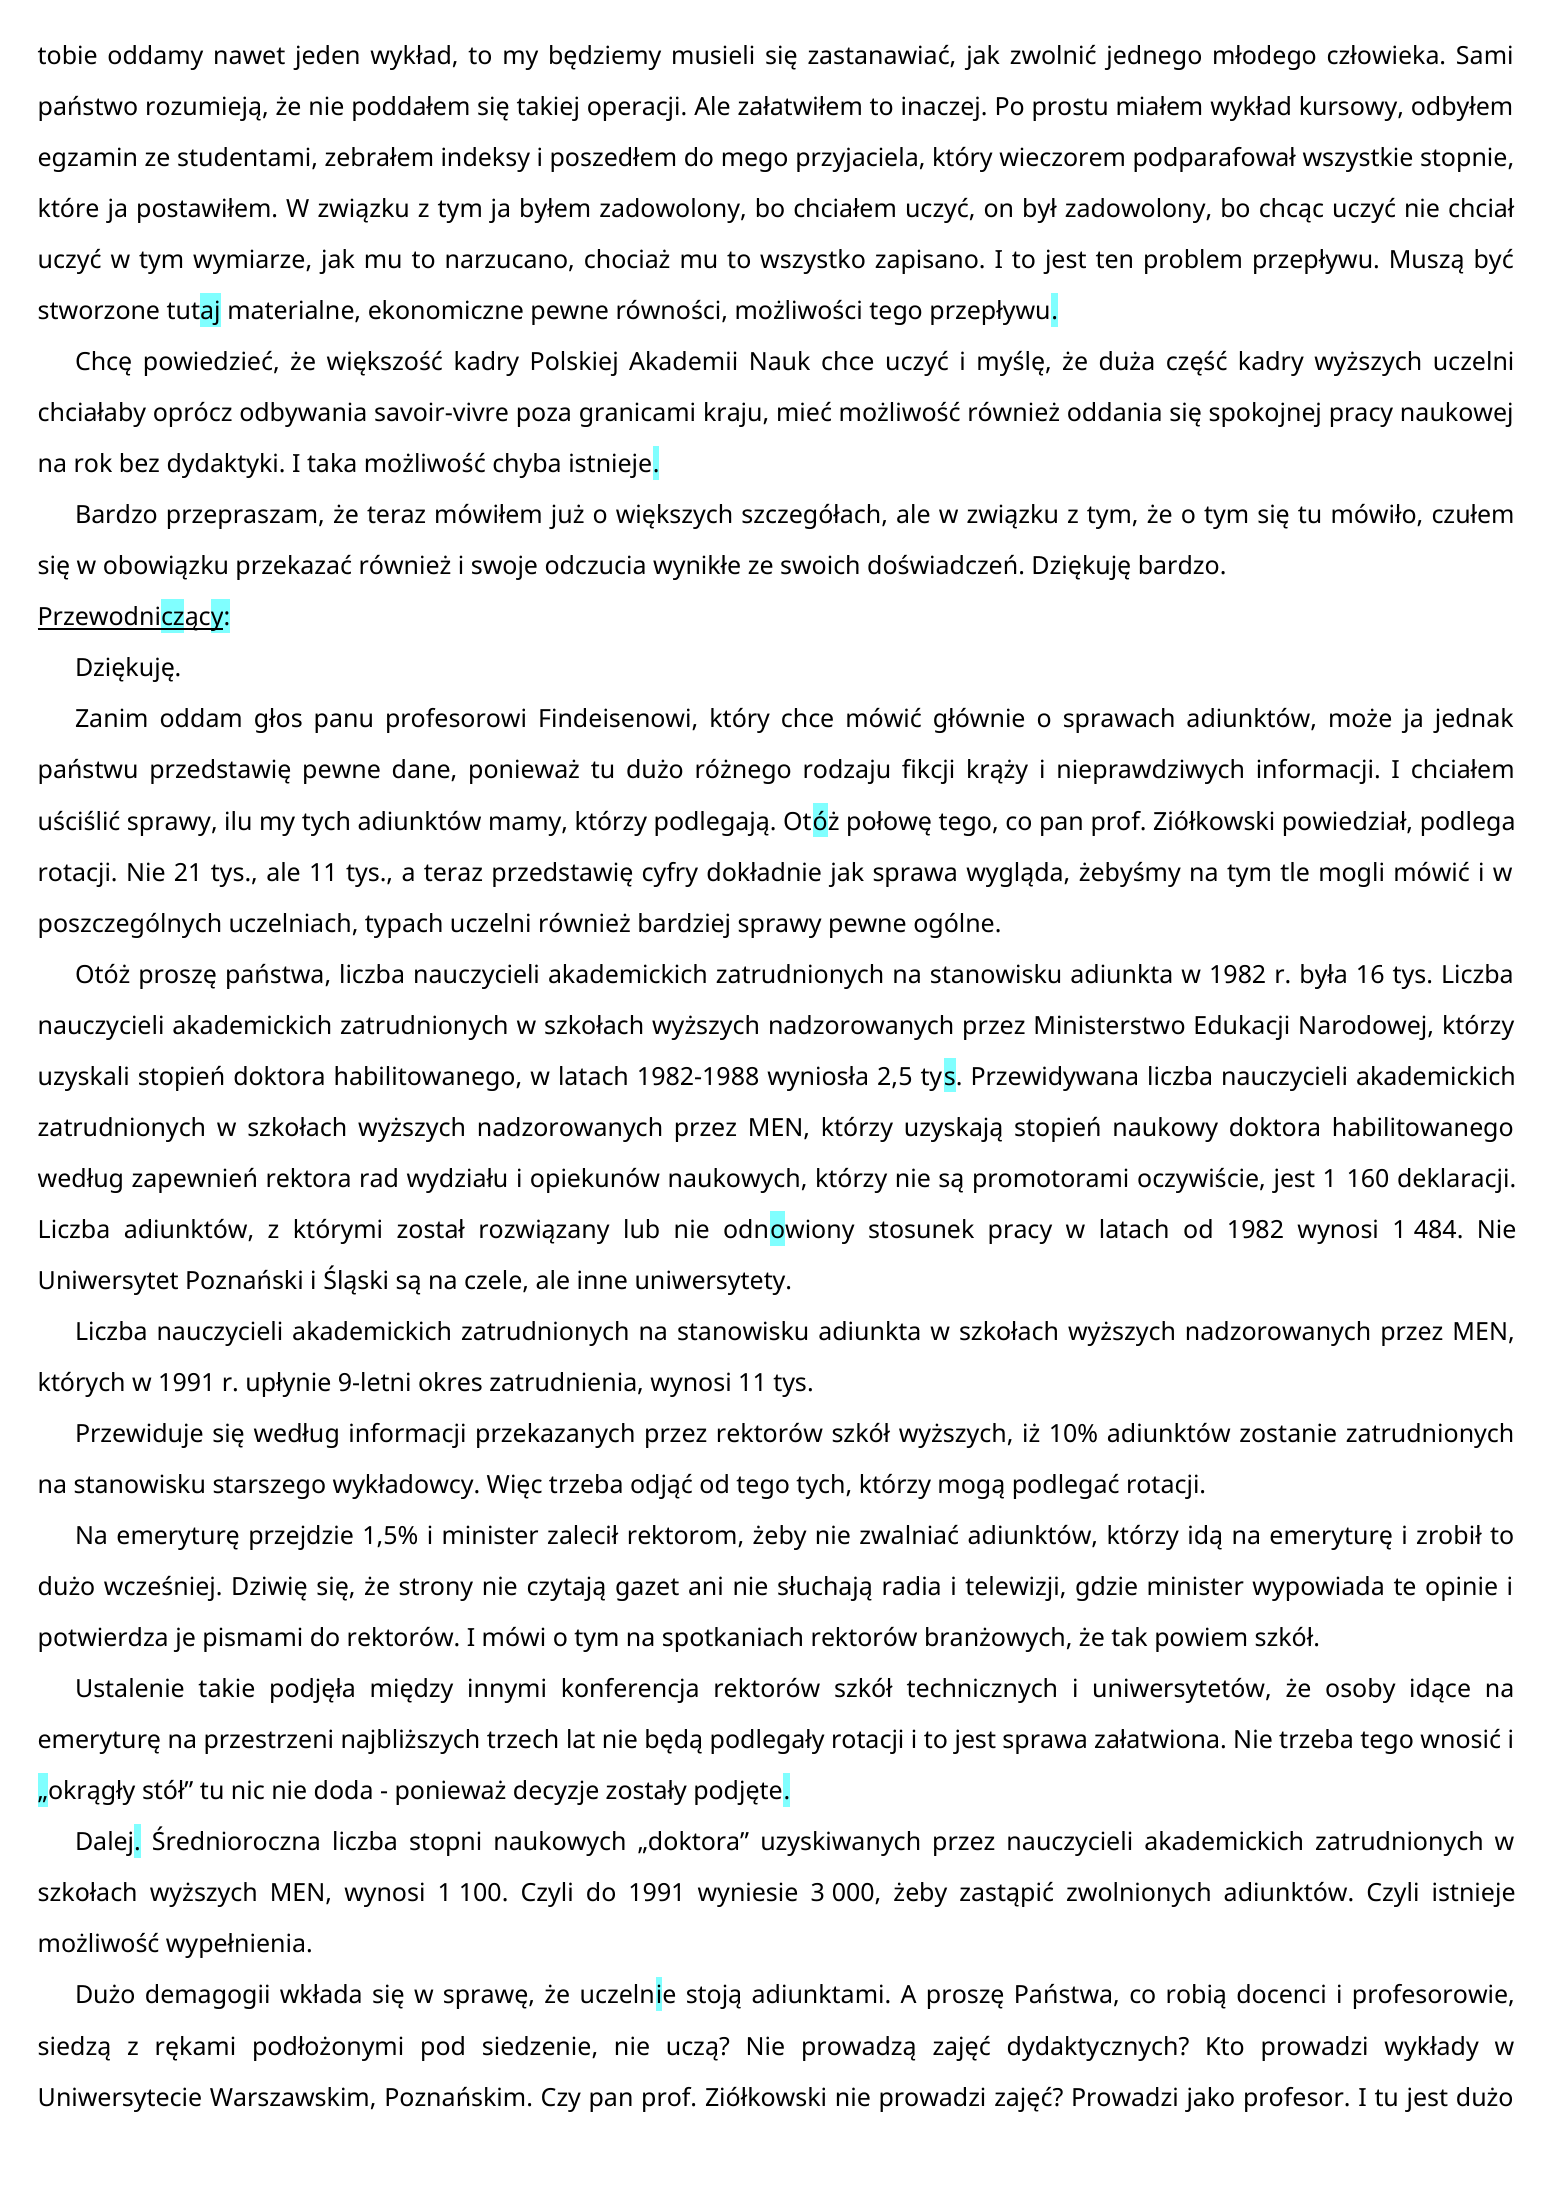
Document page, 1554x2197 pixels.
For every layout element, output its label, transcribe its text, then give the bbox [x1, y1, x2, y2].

text Dziękuję. [37, 650, 1516, 684]
text Dużo demagogii wkłada się w sprawę, że uczelnie stoją adiunktami. A proszę Państwa, co robią docenci i profesorowie, siedzą z rękami podłożonymi pod siedzenie, nie uczą? Nie prowadzą zajęć dydaktycznych? Kto prowadzi wykłady w Uniwersytecie Warszawskim, Poznańskim. Czy pan prof. Ziółkowski nie prowadzi zajęć? Prowadzi jako profesor. I tu jest dużo [37, 1977, 1516, 2113]
text Zanim oddam głos panu profesorowi Findeisenowi, który chce mówić głównie o sprawach adiunktów, może ja jednak państwu przedstawię pewne dane, ponieważ tu dużo różnego rodzaju fikcji krąży i nieprawdziwych informacji. I chciałem uściślić sprawy, ilu my tych adiunktów mamy, którzy podlegają. Otóż połowę tego, co pan prof. Ziółkowski powiedział, podlega rotacji. Nie 21 tys., ale 11 tys., a teraz przedstawię cyfry dokładnie jak sprawa wygląda, żebyśmy na tym tle mogli mówić i w poszczególnych uczelniach, typach uczelni również bardziej sprawy pewne ogólne. [37, 701, 1516, 939]
text Przewodniczący: [37, 599, 1516, 633]
text Chcę powiedzieć, że większość kadry Polskiej Akademii Nauk chce uczyć i myślę, że duża część kadry wyższych uczelni chciałaby oprócz odbywania savoir-vivre poza granicami kraju, mieć możliwość również oddania się spokojnej pracy naukowej na rok bez dydaktyki. I taka możliwość chyba istnieje. [37, 344, 1516, 480]
text tobie oddamy nawet jeden wykład, to my będziemy musieli się zastanawiać, jak zwolnić jednego młodego człowieka. Sami państwo rozumieją, że nie poddałem się takiej operacji. Ale załatwiłem to inaczej. Po prostu miałem wykład kursowy, odbyłem egzamin ze studentami, zebrałem indeksy i poszedłem do mego przyjaciela, który wieczorem podparafował wszystkie stopnie, które ja postawiłem. W związku z tym ja byłem zadowolony, bo chciałem uczyć, on był zadowolony, bo chcąc uczyć nie chciał uczyć w tym wymiarze, jak mu to narzucano, chociaż mu to wszystko zapisano. I to jest ten problem przepływu. Muszą być stworzone tutaj materialne, ekonomiczne pewne równości, możliwości tego przepływu. [37, 37, 1516, 327]
text Dalej. Średnioroczna liczba stopni naukowych „doktora” uzyskiwanych przez nauczycieli akademickich zatrudnionych w szkołach wyższych MEN, wynosi 1 100. Czyli do 1991 wyniesie 3 000, żeby zastąpić zwolnionych adiunktów. Czyli istnieje możliwość wypełnienia. [37, 1824, 1516, 1960]
text Otóż proszę państwa, liczba nauczycieli akademickich zatrudnionych na stanowisku adiunkta w 1982 r. była 16 tys. Liczba nauczycieli akademickich zatrudnionych w szkołach wyższych nadzorowanych przez Ministerstwo Edukacji Narodowej, którzy uzyskali stopień doktora habilitowanego, w latach 1982-1988 wyniosła 2,5 tys. Przewidywana liczba nauczycieli akademickich zatrudnionych w szkołach wyższych nadzorowanych przez MEN, którzy uzyskają stopień naukowy doktora habilitowanego według zapewnień rektora rad wydziału i opiekunów naukowych, którzy nie są promotorami oczywiście, jest 1 160 deklaracji. Liczba adiunktów, z którymi został rozwiązany lub nie odnowiony stosunek pracy w latach od 1982 wynosi 1 484. Nie Uniwersytet Poznański i Śląski są na czele, ale inne uniwersytety. [37, 956, 1516, 1297]
text Liczba nauczycieli akademickich zatrudnionych na stanowisku adiunkta w szkołach wyższych nadzorowanych przez MEN, których w 1991 r. upłynie 9-letni okres zatrudnienia, wynosi 11 tys. [37, 1313, 1516, 1399]
text Przewiduje się według informacji przekazanych przez rektorów szkół wyższych, iż 10% adiunktów zostanie zatrudnionych na stanowisku starszego wykładowcy. Więc trzeba odjąć od tego tych, którzy mogą podlegać rotacji. [37, 1416, 1516, 1501]
text Na emeryturę przejdzie 1,5% i minister zalecił rektorom, żeby nie zwalniać adiunktów, którzy idą na emeryturę i zrobił to dużo wcześniej. Dziwię się, że strony nie czytają gazet ani nie słuchają radia i telewizji, gdzie minister wypowiada te opinie i potwierdza je pismami do rektorów. I mówi o tym na spotkaniach rektorów branżowych, że tak powiem szkół. [37, 1518, 1516, 1654]
text Ustalenie takie podjęła między innymi konferencja rektorów szkół technicznych i uniwersytetów, że osoby idące na emeryturę na przestrzeni najbliższych trzech lat nie będą podlegały rotacji i to jest sprawa załatwiona. Nie trzeba tego wnosić i „okrągły stół” tu nic nie doda - ponieważ decyzje zostały podjęte. [37, 1671, 1516, 1807]
text Bardzo przepraszam, że teraz mówiłem już o większych szczegółach, ale w związku z tym, że o tym się tu mówiło, czułem się w obowiązku przekazać również i swoje odczucia wynikłe ze swoich doświadczeń. Dziękuję bardzo. [37, 497, 1516, 582]
